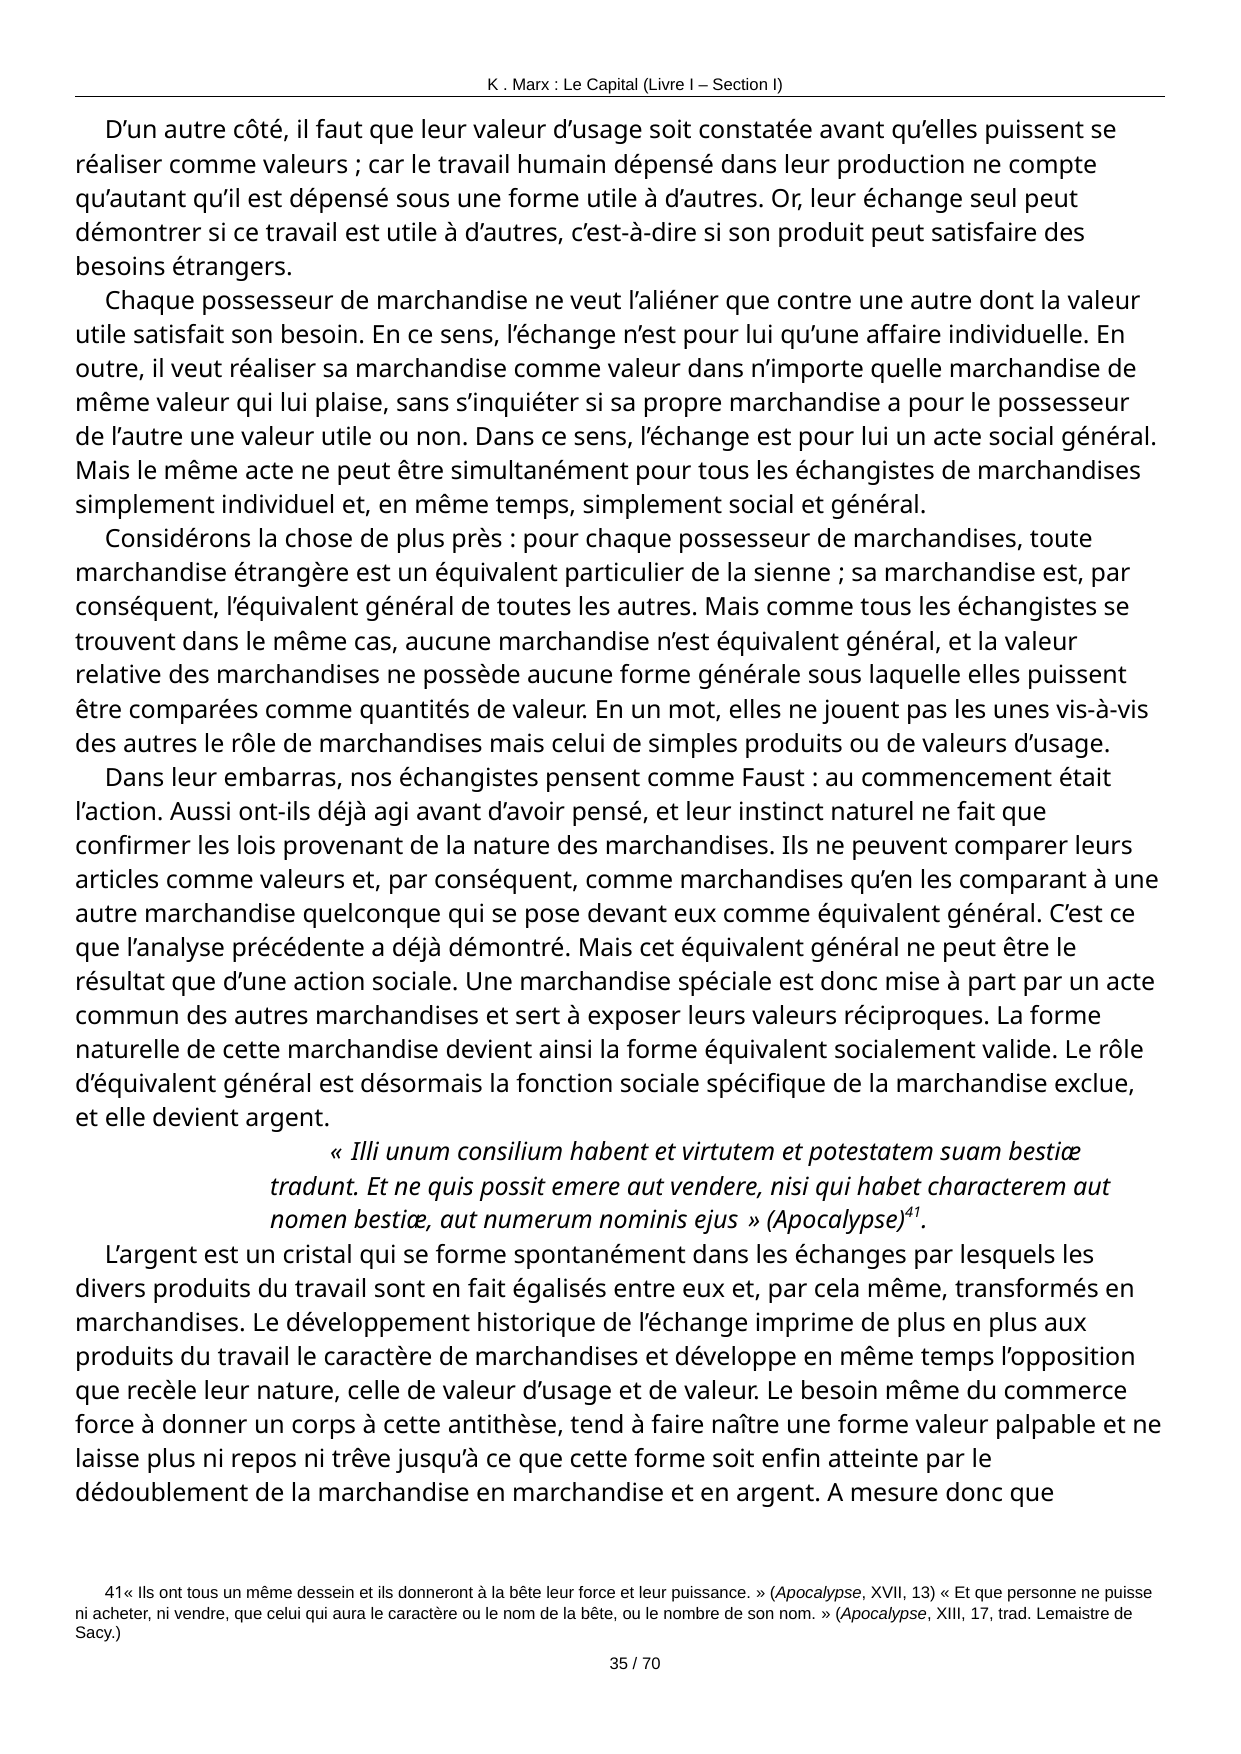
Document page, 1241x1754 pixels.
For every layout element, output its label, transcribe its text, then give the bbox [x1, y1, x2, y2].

text « Ils ont tous un même dessein et ils donneront à la bête leur force et leur puissance. » (Apocalypse, XVII, 13) « Et que personne ne puisse ni acheter, ni vendre, que celui qui aura le caractère ou le nom de la bête, ou le nombre de son nom. » (Apocalypse, XIII, 17, trad. Lemaistre de Sacy.) [75, 1581, 1165, 1642]
text D’un autre côté, il faut que leur valeur d’usage soit constatée avant qu’elles puissent se réaliser comme valeurs ; car le travail humain dépensé dans leur production ne compte qu’autant qu’il est dépensé sous une forme utile à d’autres. Or, leur échange seul peut démontrer si ce travail est utile à d’autres, c’est-à-dire si son produit peut satisfaire des besoins étrangers. [75, 112, 1165, 282]
text Dans leur embarras, nos échangistes pensent comme Faust : au commencement était l’action. Aussi ont-ils déjà agi avant d’avoir pensé, et leur instinct naturel ne fait que confirmer les lois provenant de la nature des marchandises. Ils ne peuvent comparer leurs articles comme valeurs et, par conséquent, comme marchandises qu’en les comparant à une autre marchandise quelconque qui se pose devant eux comme équivalent général. C’est ce que l’analyse précédente a déjà démontré. Mais cet équivalent général ne peut être le résultat que d’une action sociale. Une marchandise spéciale est donc mise à part par un acte commun des autres marchandises et sert à exposer leurs valeurs réciproques. La forme naturelle de cette marchandise devient ainsi la forme équivalent socialement valide. Le rôle d’équivalent général est désormais la fonction sociale spécifique de la marchandise exclue, et elle devient argent. [75, 759, 1165, 1134]
text Chaque possesseur de marchandise ne veut l’aliéner que contre une autre dont la valeur utile satisfait son besoin. En ce sens, l’échange n’est pour lui qu’une affaire individuelle. En outre, il veut réaliser sa marchandise comme valeur dans n’importe quelle marchandise de même valeur qui lui plaise, sans s’inquiéter si sa propre marchandise a pour le possesseur de l’autre une valeur utile ou non. Dans ce sens, l’échange est pour lui un acte social général. Mais le même acte ne peut être simultanément pour tous les échangistes de marchandises simplement individuel et, en même temps, simplement social et général. [75, 282, 1165, 521]
text L’argent est un cristal qui se forme spontanément dans les échanges par lesquels les divers produits du travail sont en fait égalisés entre eux et, par cela même, transformés en marchandises. Le développement historique de l’échange imprime de plus en plus aux produits du travail le caractère de marchandises et développe en même temps l’opposition que recèle leur nature, celle de valeur d’usage et de valeur. Le besoin même du commerce force à donner un corps à cette antithèse, tend à faire naître une forme valeur palpable et ne laisse plus ni repos ni trêve jusqu’à ce que cette forme soit enfin atteinte par le dédoublement de la marchandise en marchandise et en argent. A mesure donc que [75, 1236, 1165, 1509]
text Considérons la chose de plus près : pour chaque possesseur de marchandises, toute marchandise étrangère est un équivalent particulier de la sienne ; sa marchandise est, par conséquent, l’équivalent général de toutes les autres. Mais comme tous les échangistes se trouvent dans le même cas, aucune marchandise n’est équivalent général, et la valeur relative des marchandises ne possède aucune forme générale sous laquelle elles puissent être comparées comme quantités de valeur. En un mot, elles ne jouent pas les unes vis-à-vis des autres le rôle de marchandises mais celui de simples produits ou de valeurs d’usage. [75, 521, 1165, 759]
text « Illi unum consilium habent et virtutem et potestatem suam bestiæ tradunt. Et ne quis possit emere aut vendere, nisi qui habet characterem aut nomen bestiæ, aut numerum nominis ejus » (Apocalypse). [270, 1134, 1165, 1236]
